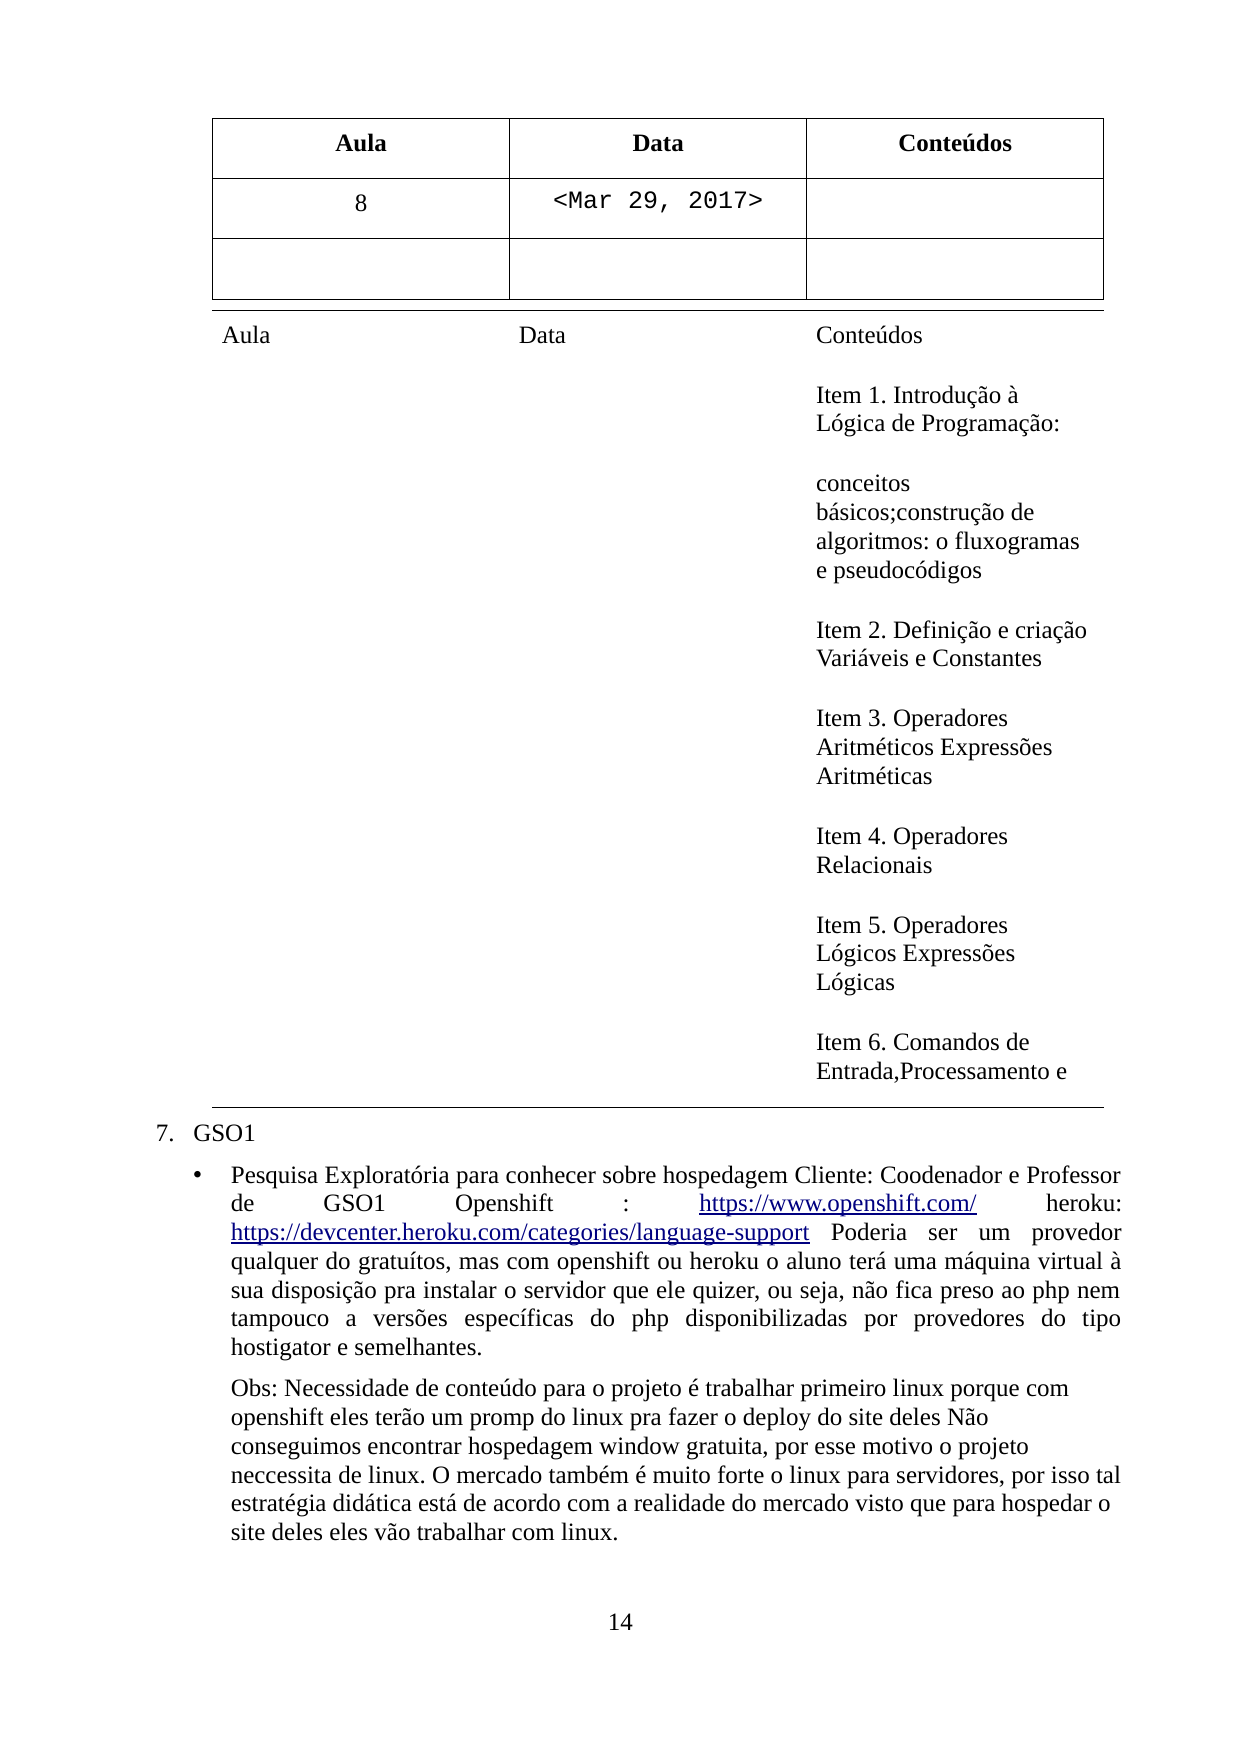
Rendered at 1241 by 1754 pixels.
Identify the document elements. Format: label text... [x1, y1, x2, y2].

table_cell [212, 812, 509, 900]
table_cell Item 1. Introdução à Lógica de Programação: [806, 370, 1103, 459]
table_cell [212, 459, 509, 605]
table_cell [509, 1018, 806, 1107]
table_cell [212, 900, 509, 1018]
table_cell Item 3. Operadores Aritméticos Expressões Aritméticas [806, 694, 1103, 812]
table_header Conteúdos [806, 311, 1103, 370]
list GSO1 [156, 1118, 1122, 1147]
table_cell [212, 694, 509, 812]
list Obs: Necessidade de conteúdo para o projeto é trabalhar primeiro linux porque com openshift eles terão um promp do linux pra fazer o deploy do site deles Não conseguimos encontrar hospedagem window gratuita, por esse motivo o projeto neccessita de linux. O mercado também é muito forte o linux para servidores, por isso tal estratégia didática está de acordo com a realidade do mercado visto que para hospedar o site deles eles vão trabalhar com linux. [193, 1373, 1122, 1546]
table_cell [509, 370, 806, 459]
table_cell Item 2. Definição e criação Variáveis e Constantes [806, 605, 1103, 694]
table_header Data [510, 119, 806, 178]
table_cell [509, 694, 806, 812]
table_cell Item 4. Operadores Relacionais [806, 812, 1103, 900]
table_cell [509, 812, 806, 900]
table_cell Item 6. Comandos de Entrada,Processamento e [806, 1018, 1103, 1107]
table_cell [509, 900, 806, 1018]
table_header Aula [213, 119, 509, 178]
table_header Conteúdos [807, 119, 1103, 178]
table_cell Item 5. Operadores Lógicos Expressões Lógicas [806, 900, 1103, 1018]
table_cell [807, 179, 1103, 238]
table_cell [510, 239, 806, 298]
table_cell 8 [213, 179, 509, 238]
table_cell [509, 459, 806, 605]
table_cell [213, 239, 509, 298]
table_cell [212, 605, 509, 694]
table_cell <Mar 29, 2017> [510, 179, 806, 238]
table_header Data [509, 311, 806, 370]
table_cell [212, 1018, 509, 1107]
table_cell [212, 370, 509, 459]
table_cell [509, 605, 806, 694]
table_header Aula [212, 311, 509, 370]
table_cell conceitos básicos;construção de algoritmos: o fluxogramas e pseudocódigos [806, 459, 1103, 605]
list Pesquisa Exploratória para conhecer sobre hospedagem Cliente: Coodenador e Professor de GSO1 Openshift : https://www.openshift.com/ heroku: https://devcenter.heroku.com/categories/language-support Poderia ser um provedor qualquer do gratuítos, mas com openshift ou heroku o aluno terá uma máquina virtual à sua disposição pra instalar o servidor que ele quizer, ou seja, não fica preso ao php nem tampouco a versões específicas do php disponibilizadas por provedores do tipo hostigator e semelhantes. [193, 1160, 1122, 1361]
table_cell [807, 239, 1103, 298]
